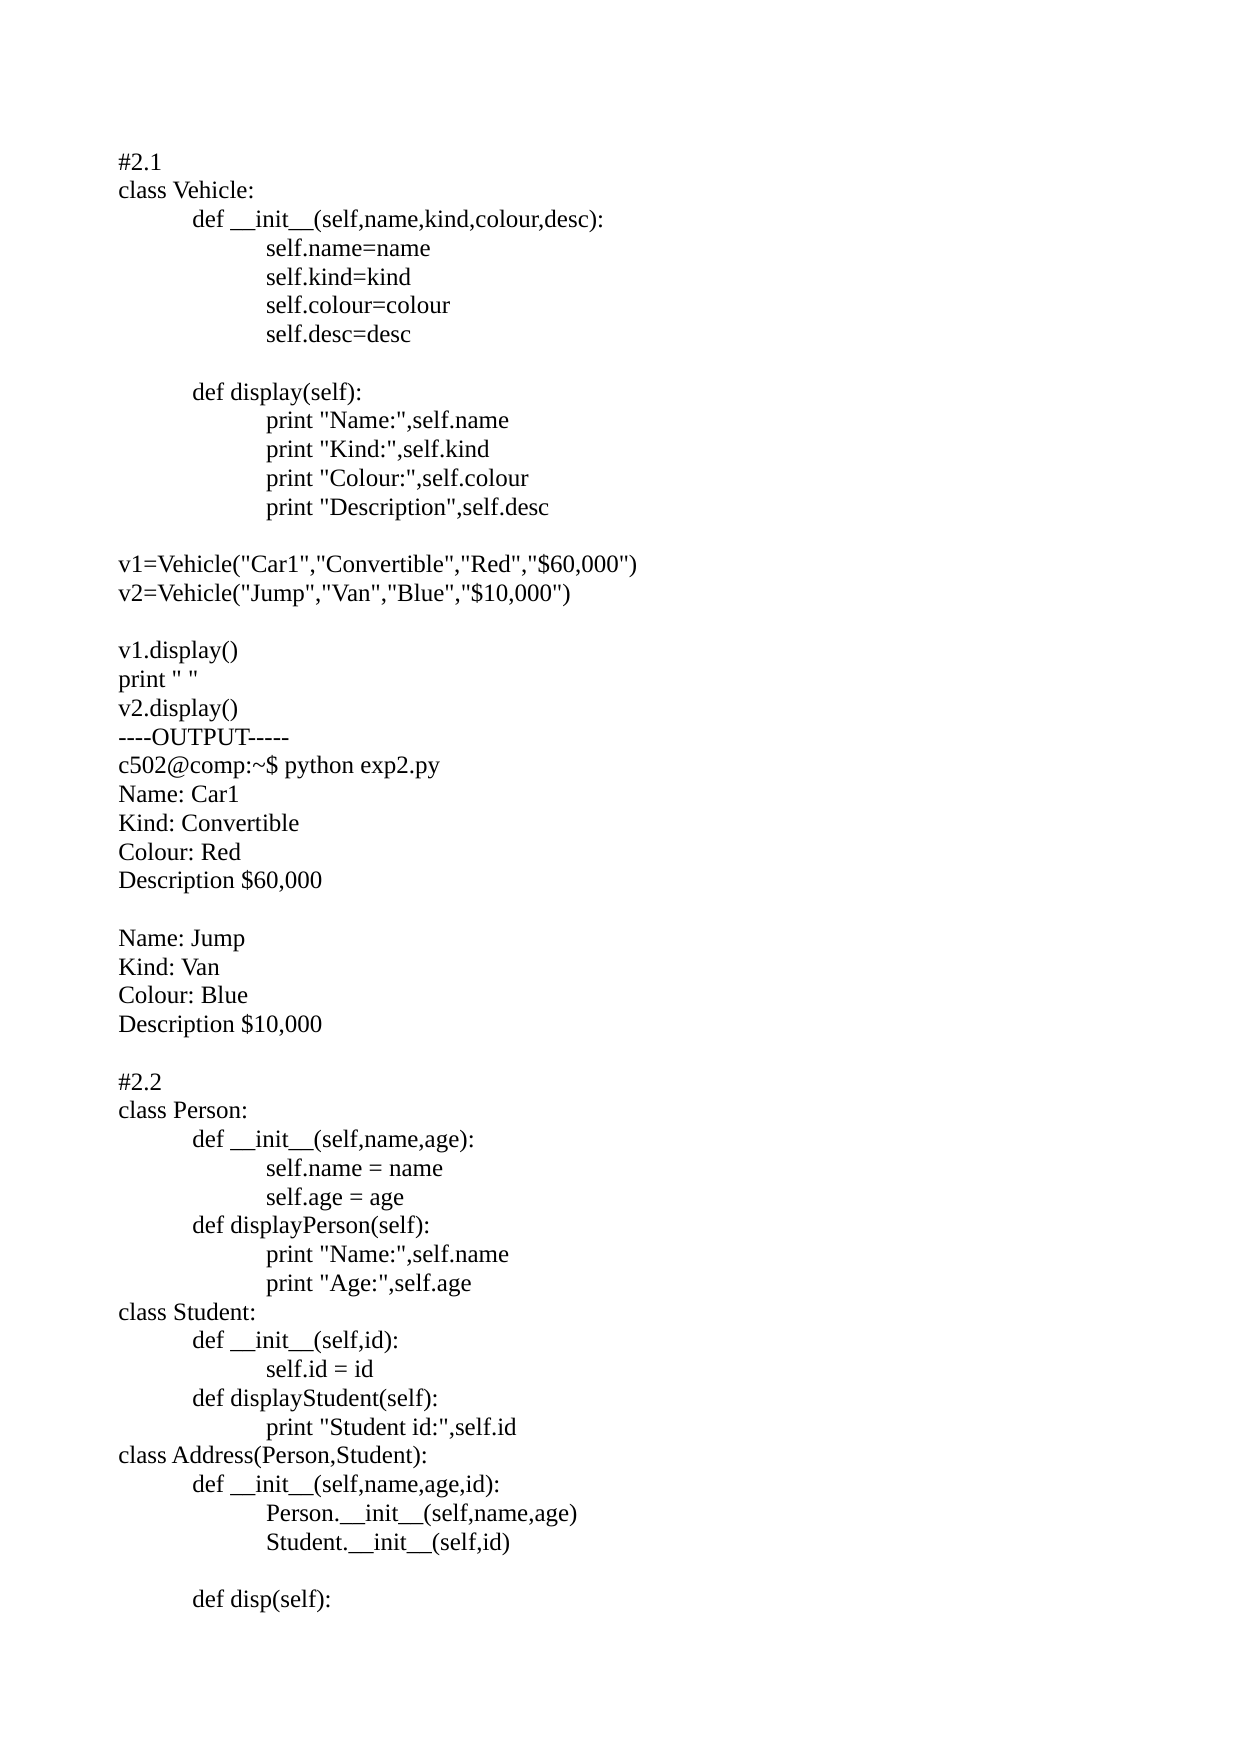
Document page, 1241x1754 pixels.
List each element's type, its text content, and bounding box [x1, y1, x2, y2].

text self.name = name [118, 1153, 1122, 1182]
text Kind: Van [118, 952, 1122, 981]
text def displayPerson(self): [118, 1211, 1122, 1239]
text class Vehicle: [118, 176, 1122, 204]
text Name: Car1 [118, 779, 1122, 808]
text def __init__(self,name,kind,colour,desc): [118, 204, 1122, 233]
text Kind: Convertible [118, 808, 1122, 837]
text print "Name:",self.name [118, 1239, 1122, 1268]
text self.id = id [118, 1354, 1122, 1383]
text v2.display() [118, 693, 1122, 722]
text Person.__init__(self,name,age) [118, 1498, 1122, 1527]
text def disp(self): [118, 1584, 1122, 1613]
text print "Kind:",self.kind [118, 434, 1122, 463]
text self.colour=colour [118, 291, 1122, 319]
text print "Age:",self.age [118, 1268, 1122, 1297]
text Description $10,000 [118, 1009, 1122, 1038]
text print "Name:",self.name [118, 406, 1122, 434]
text v2=Vehicle("Jump","Van","Blue","$10,000") [118, 578, 1122, 607]
text def __init__(self,name,age): [118, 1124, 1122, 1153]
text print "Description",self.desc [118, 492, 1122, 521]
text self.desc=desc [118, 319, 1122, 348]
text def __init__(self,name,age,id): [118, 1469, 1122, 1498]
text print " " [118, 664, 1122, 693]
text Name: Jump [118, 923, 1122, 952]
text class Person: [118, 1096, 1122, 1124]
text ----OUTPUT----- [118, 722, 1122, 751]
text Colour: Red [118, 837, 1122, 866]
text self.age = age [118, 1182, 1122, 1211]
text class Address(Person,Student): [118, 1441, 1122, 1469]
text def display(self): [118, 377, 1122, 406]
text #2.2 [118, 1067, 1122, 1096]
text def displayStudent(self): [118, 1383, 1122, 1412]
text print "Colour:",self.colour [118, 463, 1122, 492]
text def __init__(self,id): [118, 1326, 1122, 1354]
text self.name=name [118, 233, 1122, 262]
text self.kind=kind [118, 262, 1122, 291]
text c502@comp:~$ python exp2.py [118, 751, 1122, 779]
text v1.display() [118, 636, 1122, 664]
text v1=Vehicle("Car1","Convertible","Red","$60,000") [118, 549, 1122, 578]
text print "Student id:",self.id [118, 1412, 1122, 1441]
text class Student: [118, 1297, 1122, 1326]
text Description $60,000 [118, 866, 1122, 894]
text #2.1 [118, 147, 1122, 176]
text Colour: Blue [118, 981, 1122, 1009]
text Student.__init__(self,id) [118, 1527, 1122, 1556]
